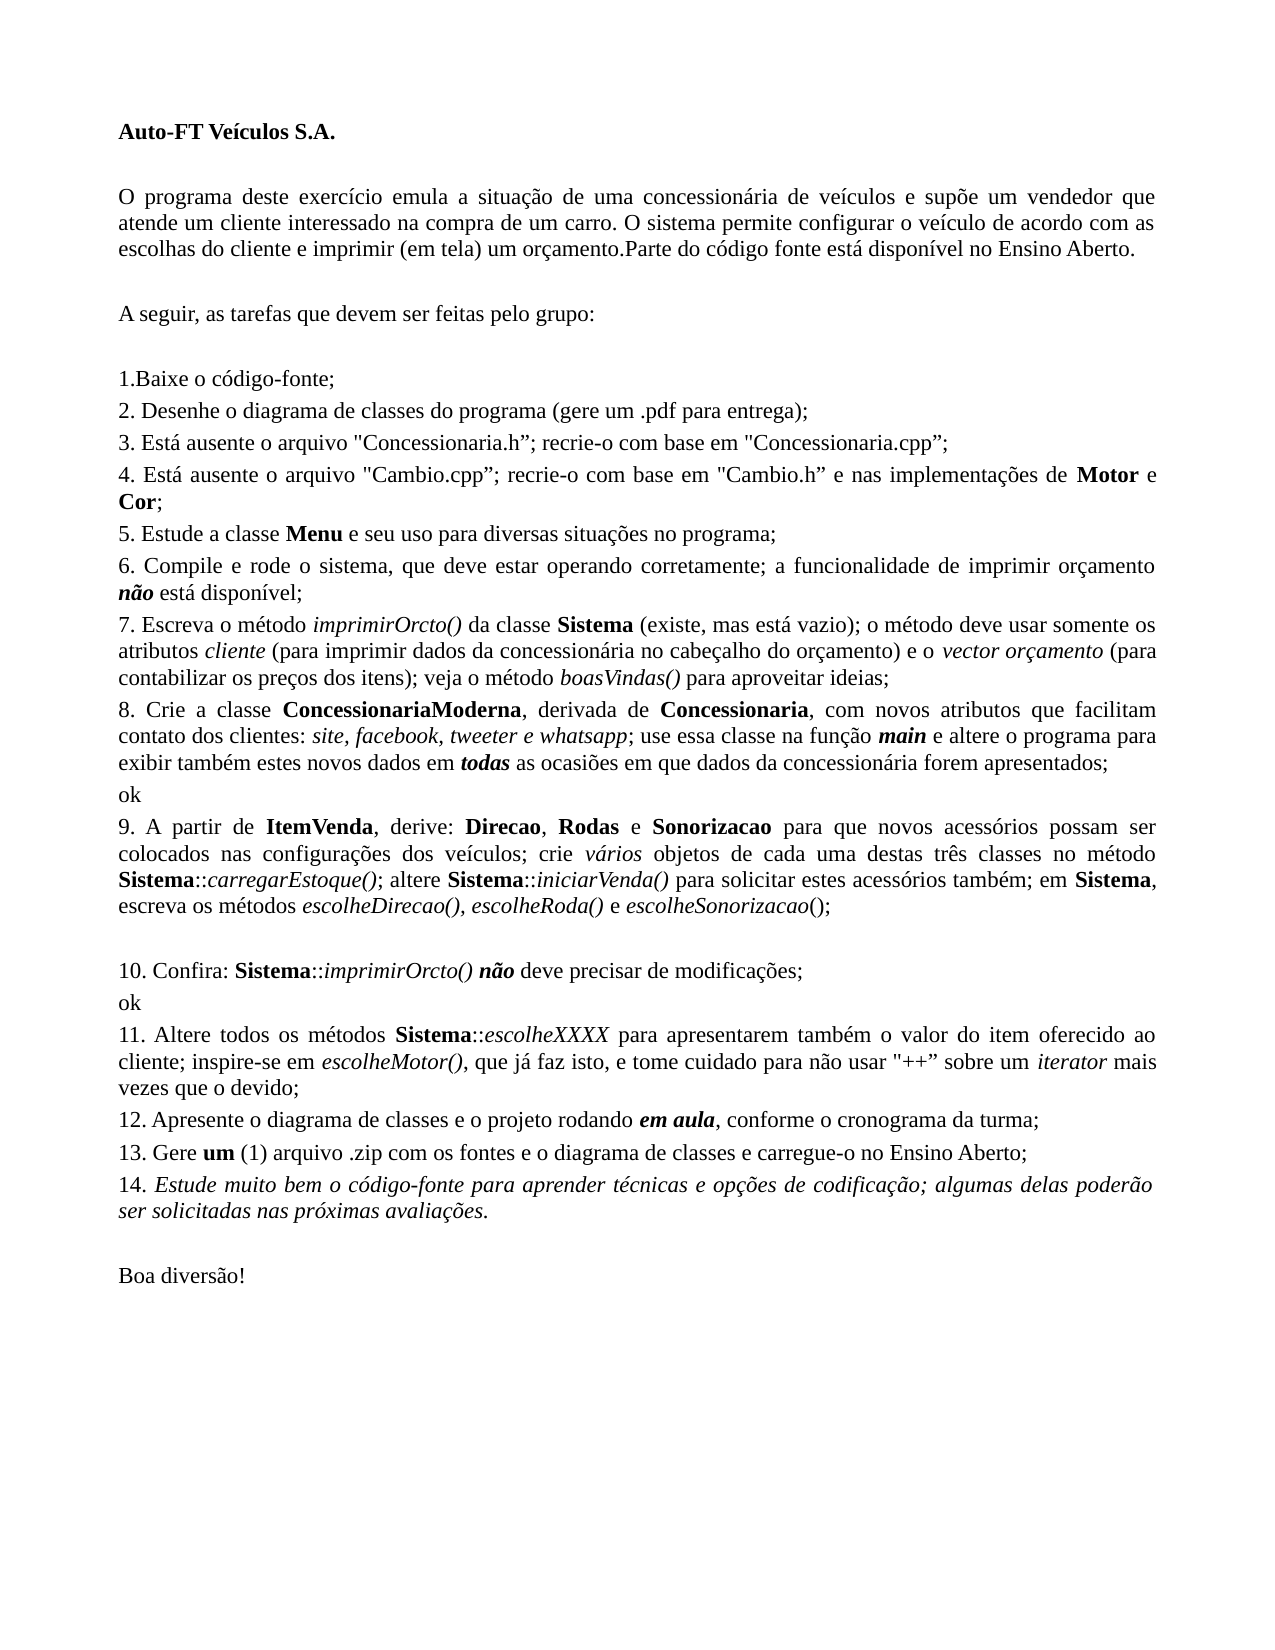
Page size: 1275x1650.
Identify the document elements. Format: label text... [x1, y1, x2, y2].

text A seguir, as tarefas que devem ser feitas pelo grupo: [118, 300, 1157, 326]
text 13. Gere um (1) arquivo .zip com os fontes e o diagrama de classes e carregue-o no Ensino Aberto; [118, 1139, 1157, 1165]
text 10. Confira: Sistema::imprimirOrcto() não deve precisar de modificações; [118, 957, 1157, 983]
text 11. Altere todos os métodos Sistema::escolheXXXX para apresentarem também o valor do item oferecido ao cliente; inspire-se em escolheMotor(), que já faz isto, e tome cuidado para não usar "++” sobre um iterator mais vezes que o devido; [118, 1022, 1157, 1101]
text 12. Apresente o diagrama de classes e o projeto rodando em aula, conforme o cronograma da turma; [118, 1107, 1157, 1133]
text 7. Escreva o método imprimirOrcto() da classe Sistema (existe, mas está vazio); o método deve usar somente os atributos cliente (para imprimir dados da concessionária no cabeçalho do orçamento) e o vector orçamento (para contabilizar os preços dos itens); veja o método boasVindas() para aproveitar ideias; [118, 611, 1157, 690]
text ok [118, 781, 1157, 807]
text 4. Está ausente o arquivo "Cambio.cpp”; recrie-o com base em "Cambio.h” e nas implementações de Motor e Cor; [118, 461, 1157, 514]
text 2. Desenhe o diagrama de classes do programa (gere um .pdf para entrega); [118, 397, 1157, 423]
text 6. Compile e rode o sistema, que deve estar operando corretamente; a funcionalidade de imprimir orçamento não está disponível; [118, 552, 1157, 605]
text O programa deste exercício emula a situação de uma concessionária de veículos e supõe um vendedor que atende um cliente interessado na compra de um carro. O sistema permite configurar o veículo de acordo com as escolhas do cliente e imprimir (em tela) um orçamento.Parte do código fonte está disponível no Ensino Aberto. [118, 183, 1157, 262]
text Boa diversão! [118, 1262, 1157, 1288]
text 3. Está ausente o arquivo "Concessionaria.h”; recrie-o com base em "Concessionaria.cpp”; [118, 429, 1157, 456]
text 1.Baixe o código-fonte; [118, 364, 1157, 391]
text 9. A partir de ItemVenda, derive: Direcao, Rodas e Sonorizacao para que novos acessórios possam ser colocados nas configurações dos veículos; crie vários objetos de cada uma destas três classes no método Sistema::carregarEstoque(); altere Sistema::iniciarVenda() para solicitar estes acessórios também; em Sistema, escreva os métodos escolheDirecao(), escolheRoda() e escolheSonorizacao(); [118, 813, 1157, 919]
text 14. Estude muito bem o código-fonte para aprender técnicas e opções de codificação; algumas delas poderão ser solicitadas nas próximas avaliações. [118, 1171, 1157, 1224]
text 8. Crie a classe ConcessionariaModerna, derivada de Concessionaria, com novos atributos que facilitam contato dos clientes: site, facebook, tweeter e whatsapp; use essa classe na função main e altere o programa para exibir também estes novos dados em todas as ocasiões em que dados da concessionária forem apresentados; [118, 696, 1157, 775]
text ok [118, 989, 1157, 1016]
text Auto-FT Veículos S.A. [118, 118, 1157, 144]
text 5. Estude a classe Menu e seu uso para diversas situações no programa; [118, 520, 1157, 546]
